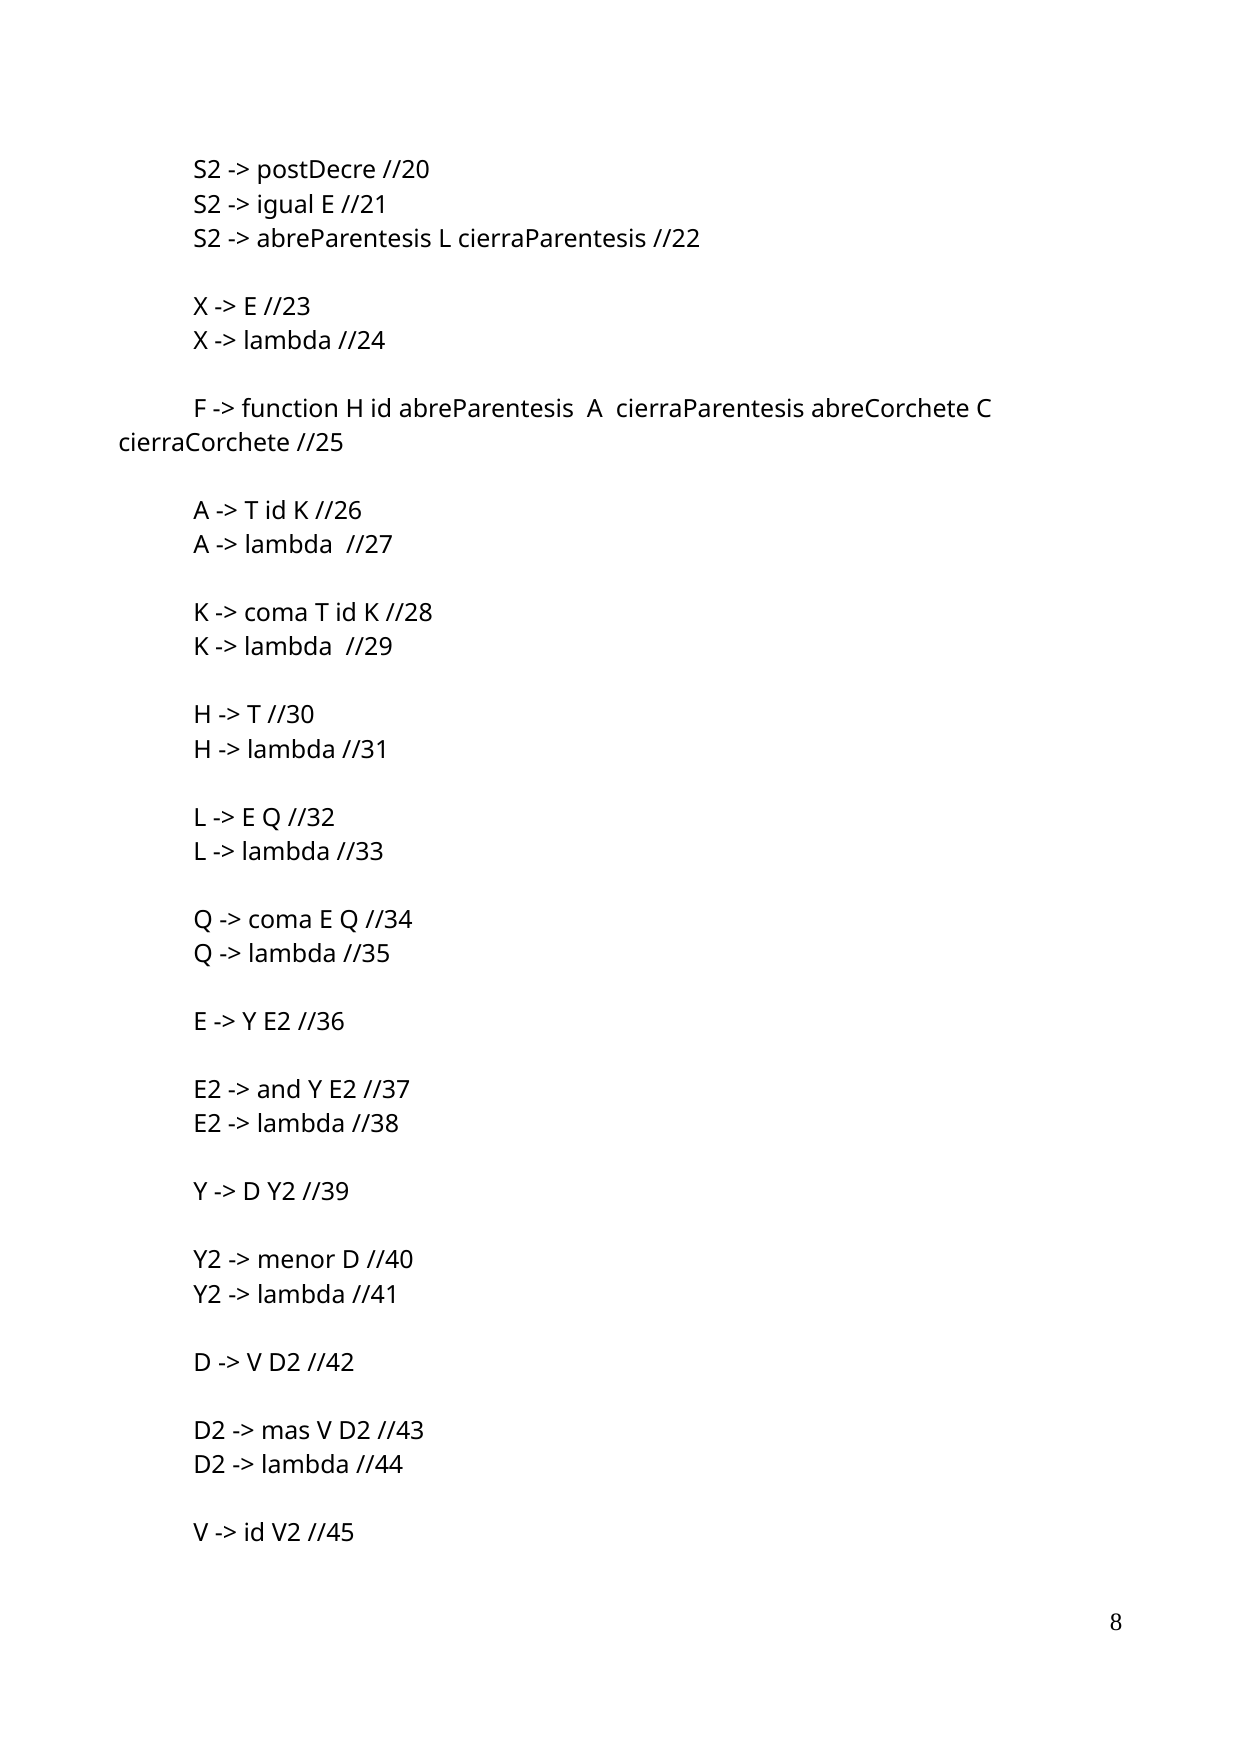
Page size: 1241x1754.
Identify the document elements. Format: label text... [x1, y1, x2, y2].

text H -> T //30 [118, 697, 1122, 731]
text K -> lambda //29 [118, 629, 1122, 663]
text A -> T id K //26 [118, 493, 1122, 527]
text E2 -> and Y E2 //37 [118, 1072, 1122, 1106]
text Y2 -> lambda //41 [118, 1276, 1122, 1310]
text F -> function H id abreParentesis A cierraParentesis abreCorchete C cierraCorchete //25 [118, 391, 1122, 459]
text E -> Y E2 //36 [118, 1004, 1122, 1038]
text X -> lambda //24 [118, 322, 1122, 357]
text Y -> D Y2 //39 [118, 1174, 1122, 1208]
text D2 -> lambda //44 [118, 1447, 1122, 1481]
text E2 -> lambda //38 [118, 1106, 1122, 1140]
text S2 -> abreParentesis L cierraParentesis //22 [118, 220, 1122, 254]
text S2 -> postDecre //20 [118, 152, 1122, 186]
text X -> E //23 [118, 288, 1122, 322]
text Y2 -> menor D //40 [118, 1242, 1122, 1276]
text L -> E Q //32 [118, 799, 1122, 833]
text K -> coma T id K //28 [118, 595, 1122, 629]
text S2 -> igual E //21 [118, 186, 1122, 220]
text Q -> lambda //35 [118, 936, 1122, 970]
text H -> lambda //31 [118, 731, 1122, 765]
text D2 -> mas V D2 //43 [118, 1412, 1122, 1447]
text V -> id V2 //45 [118, 1515, 1122, 1549]
text Q -> coma E Q //34 [118, 902, 1122, 936]
text D -> V D2 //42 [118, 1344, 1122, 1378]
text A -> lambda //27 [118, 527, 1122, 561]
text L -> lambda //33 [118, 833, 1122, 867]
